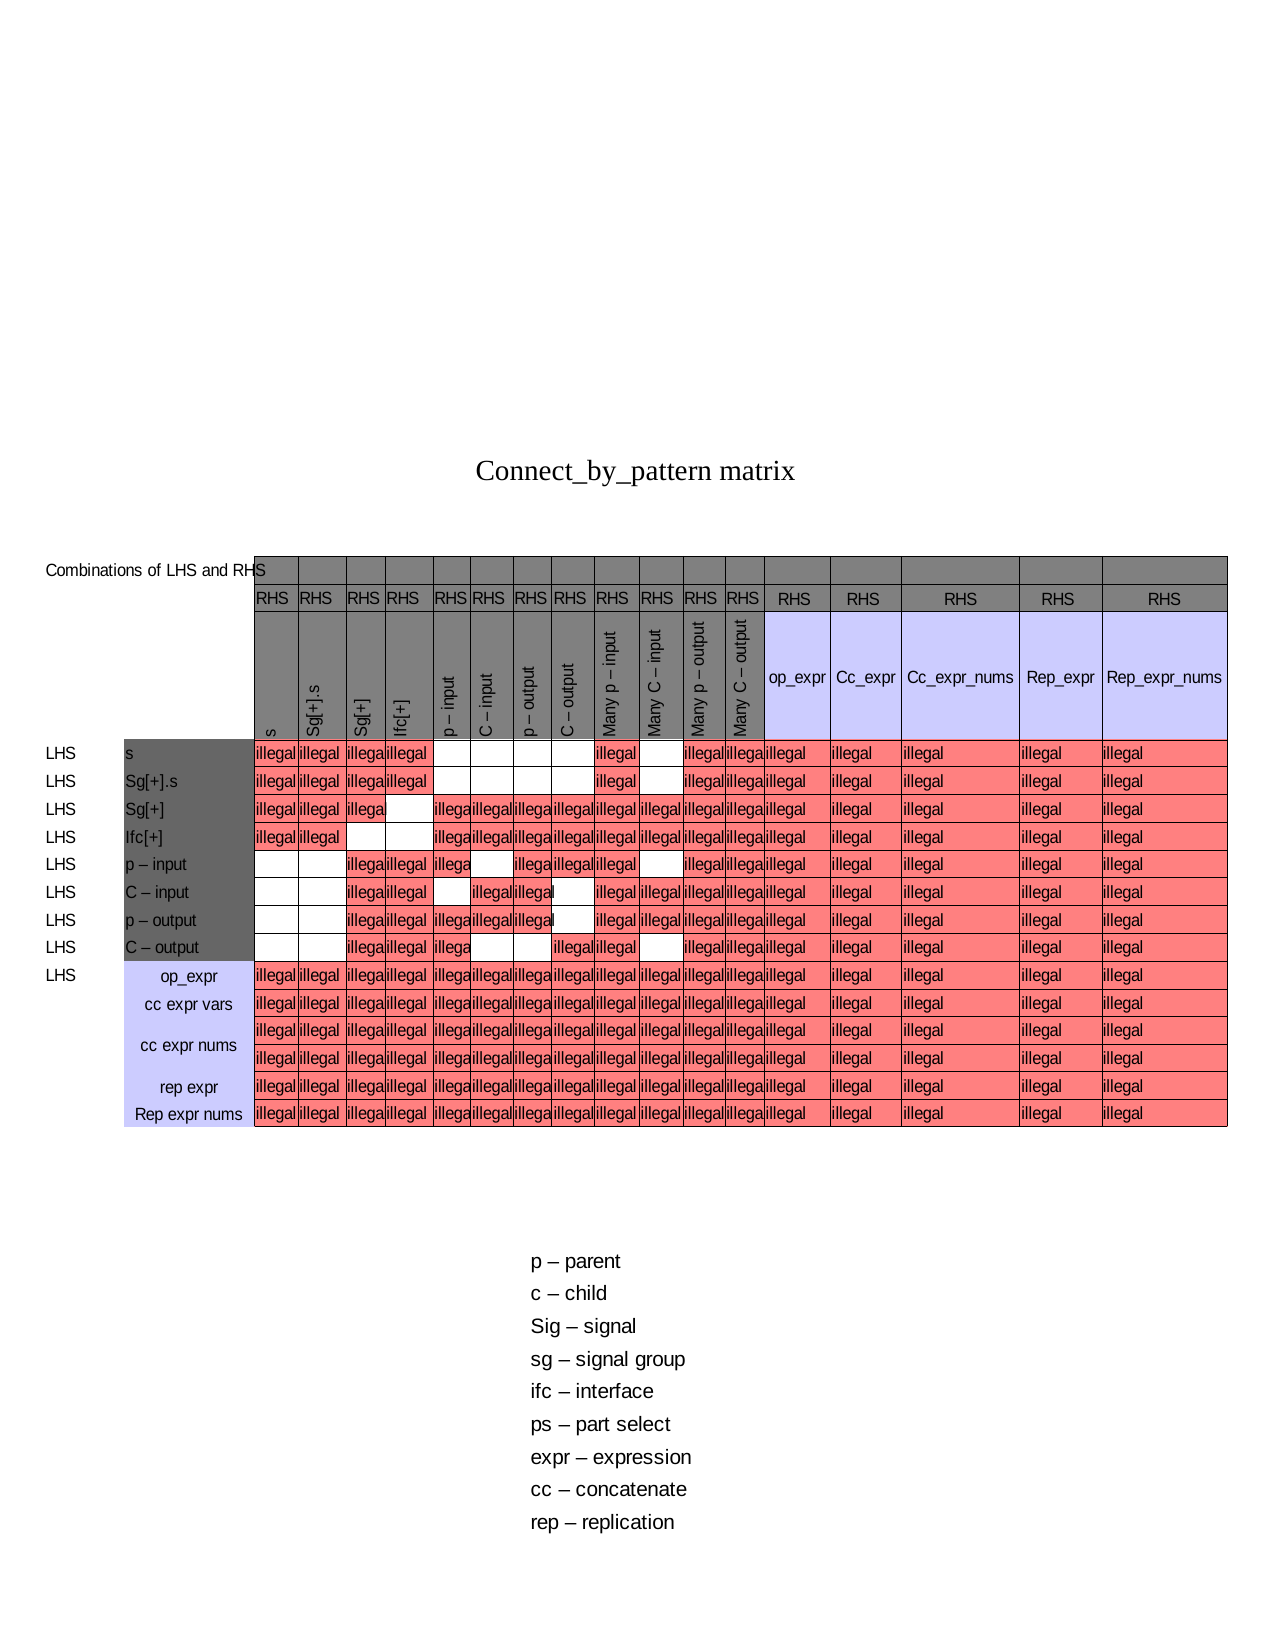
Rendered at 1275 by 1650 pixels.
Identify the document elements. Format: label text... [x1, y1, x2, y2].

text Connect_by_pattern matrix [118, 453, 1157, 487]
